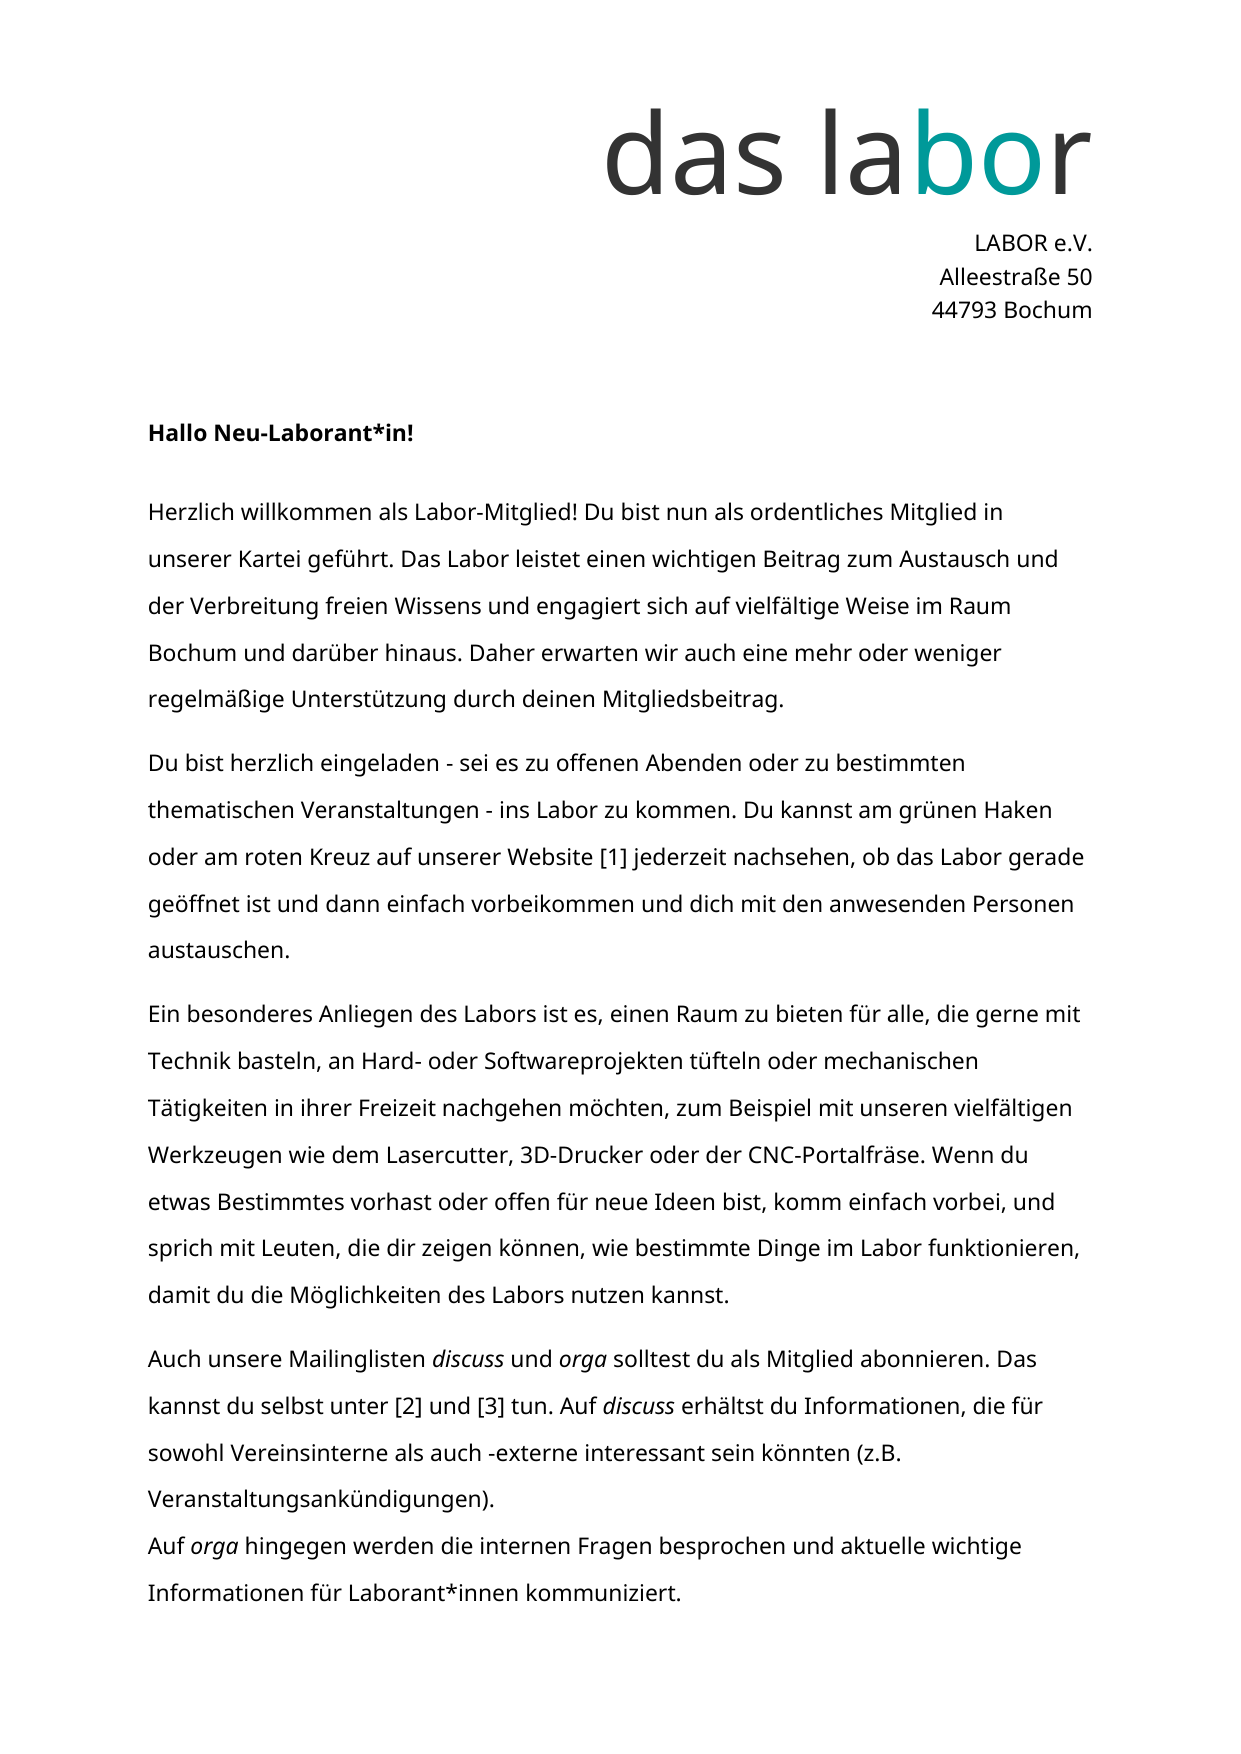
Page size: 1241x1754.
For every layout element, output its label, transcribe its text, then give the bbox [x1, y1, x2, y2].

text Auch unsere Mailinglisten discuss und orga solltest du als Mitglied abonnieren. Das kannst du selbst unter [2] und [3] tun. Auf discuss erhältst du Informationen, die für sowohl Vereinsinterne als auch -externe interessant sein könnten (z.B. Veranstaltungsankündigungen). Auf orga hingegen werden die internen Fragen besprochen und aktuelle wichtige Informationen für Laborant*innen kommuniziert. [148, 1343, 1093, 1608]
text Du bist herzlich eingeladen - sei es zu offenen Abenden oder zu bestimmten thematischen Veranstaltungen - ins Labor zu kommen. Du kannst am grünen Haken oder am roten Kreuz auf unserer Website [1] jederzeit nachsehen, ob das Labor gerade geöffnet ist und dann einfach vorbeikommen und dich mit den anwesenden Personen austauschen. [148, 747, 1093, 966]
text Hallo Neu-Laborant*in! [148, 417, 1093, 448]
text Ein besonderes Anliegen des Labors ist es, einen Raum zu bieten für alle, die gerne mit Technik basteln, an Hard- oder Softwareprojekten tüfteln oder mechanischen Tätigkeiten in ihrer Freizeit nachgehen möchten, zum Beispiel mit unseren vielfältigen Werkzeugen wie dem Lasercutter, 3D-Drucker oder der CNC-Portalfräse. Wenn du etwas Bestimmtes vorhast oder offen für neue Ideen bist, komm einfach vorbei, und sprich mit Leuten, die dir zeigen können, wie bestimmte Dinge im Labor funktionieren, damit du die Möglichkeiten des Labors nutzen kannst. [148, 998, 1093, 1310]
text LABOR e.V. Alleestraße 50 44793 Bochum [148, 227, 1093, 325]
text Herzlich willkommen als Labor-Mitglied! Du bist nun als ordentliches Mitglied in unserer Kartei geführt. Das Labor leistet einen wichtigen Beitrag zum Austausch und der Verbreitung freien Wissens und engagiert sich auf vielfältige Weise im Raum Bochum und darüber hinaus. Daher erwarten wir auch eine mehr oder weniger regelmäßige Unterstützung durch deinen Mitgliedsbeitrag. [148, 496, 1093, 714]
